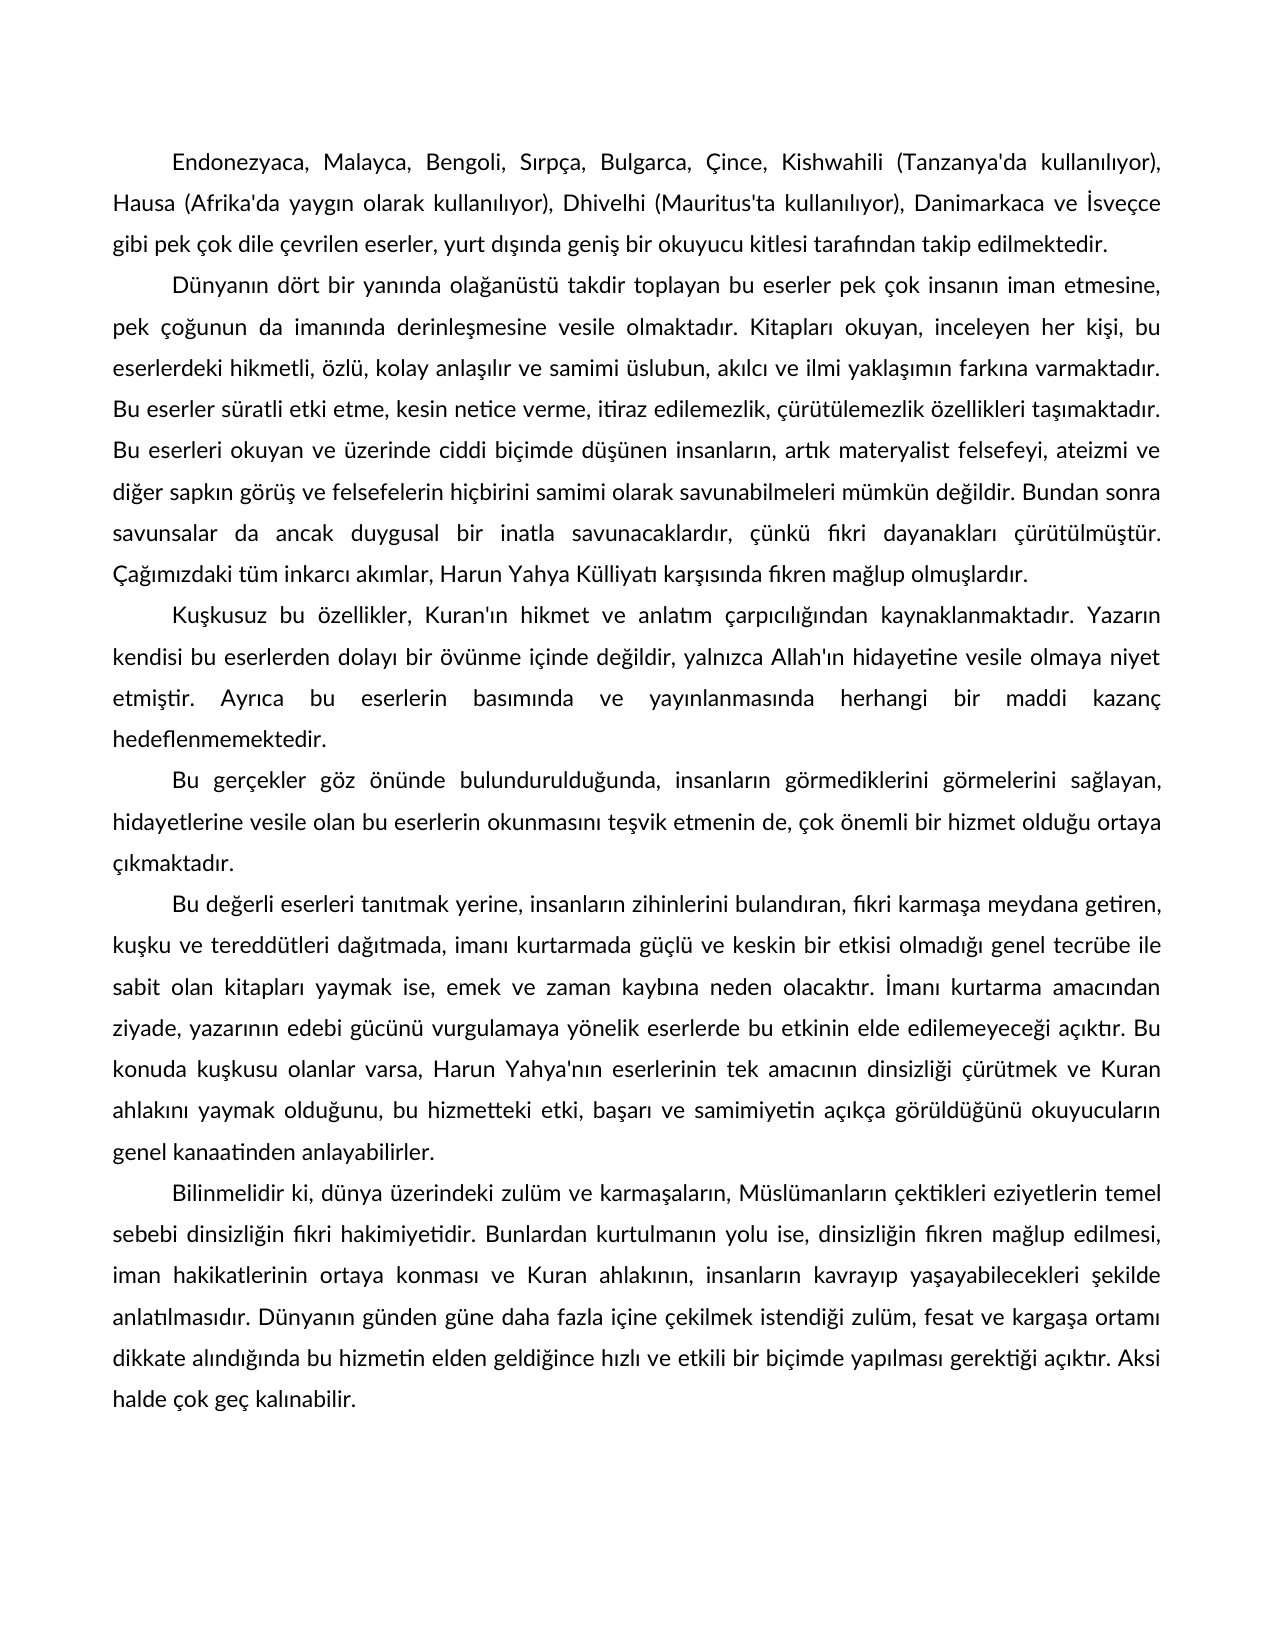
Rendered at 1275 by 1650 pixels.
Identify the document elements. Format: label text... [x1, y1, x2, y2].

text Dünyanın dört bir yanında olağanüstü takdir toplayan bu eserler pek çok insanın iman etmesine, pek çoğunun da imanında derinleşmesine vesile olmaktadır. Kitapları okuyan, inceleyen her kişi, bu eserlerdeki hikmetli, özlü, kolay anlaşılır ve samimi üslubun, akılcı ve ilmi yaklaşımın farkına varmaktadır. Bu eserler süratli etki etme, kesin netice verme, itiraz edilemezlik, çürütülemezlik özellikleri taşımaktadır. Bu eserleri okuyan ve üzerinde ciddi biçimde düşünen insanların, artık materyalist felsefeyi, ateizmi ve diğer sapkın görüş ve felsefelerin hiçbirini samimi olarak savunabilmeleri mümkün değildir. Bundan sonra savunsalar da ancak duygusal bir inatla savunacaklardır, çünkü fikri dayanakları çürütülmüştür. Çağımızdaki tüm inkarcı akımlar, Harun Yahya Külliyatı karşısında fikren mağlup olmuşlardır. [112, 271, 1162, 588]
text Bu gerçekler göz önünde bulundurulduğunda, insanların görmediklerini görmelerini sağlayan, hidayetlerine vesile olan bu eserlerin okunmasını teşvik etmenin de, çok önemli bir hizmet olduğu ortaya çıkmaktadır. [112, 766, 1162, 876]
text Bilinmelidir ki, dünya üzerindeki zulüm ve karmaşaların, Müslümanların çektikleri eziyetlerin temel sebebi dinsizliğin fikri hakimiyetidir. Bunlardan kurtulmanın yolu ise, dinsizliğin fikren mağlup edilmesi, iman hakikatlerinin ortaya konması ve Kuran ahlakının, insanların kavrayıp yaşayabilecekleri şekilde anlatılmasıdır. Dünyanın günden güne daha fazla içine çekilmek istendiği zulüm, fesat ve kargaşa ortamı dikkate alındığında bu hizmetin elden geldiğince hızlı ve etkili bir biçimde yapılması gerektiği açıktır. Aksi halde çok geç kalınabilir. [112, 1179, 1162, 1413]
text Bu değerli eserleri tanıtmak yerine, insanların zihinlerini bulandıran, fikri karmaşa meydana getiren, kuşku ve tereddütleri dağıtmada, imanı kurtarmada güçlü ve keskin bir etkisi olmadığı genel tecrübe ile sabit olan kitapları yaymak ise, emek ve zaman kaybına neden olacaktır. İmanı kurtarma amacından ziyade, yazarının edebi gücünü vurgulamaya yönelik eserlerde bu etkinin elde edilemeyeceği açıktır. Bu konuda kuşkusu olanlar varsa, Harun Yahya'nın eserlerinin tek amacının dinsizliği çürütmek ve Kuran ahlakını yaymak olduğunu, bu hizmetteki etki, başarı ve samimiyetin açıkça görüldüğünü okuyucuların genel kanaatinden anlayabilirler. [112, 890, 1162, 1165]
text Endonezyaca, Malayca, Bengoli, Sırpça, Bulgarca, Çince, Kishwahili (Tanzanya'da kullanılıyor), Hausa (Afrika'da yaygın olarak kullanılıyor), Dhivelhi (Mauritus'ta kullanılıyor), Danimarkaca ve İsveçce gibi pek çok dile çevrilen eserler, yurt dışında geniş bir okuyucu kitlesi tarafından takip edilmektedir. [112, 148, 1162, 258]
text Kuşkusuz bu özellikler, Kuran'ın hikmet ve anlatım çarpıcılığından kaynaklanmaktadır. Yazarın kendisi bu eserlerden dolayı bir övünme içinde değildir, yalnızca Allah'ın hidayetine vesile olmaya niyet etmiştir. Ayrıca bu eserlerin basımında ve yayınlanmasında herhangi bir maddi kazanç hedeflenmemektedir. [112, 601, 1162, 753]
